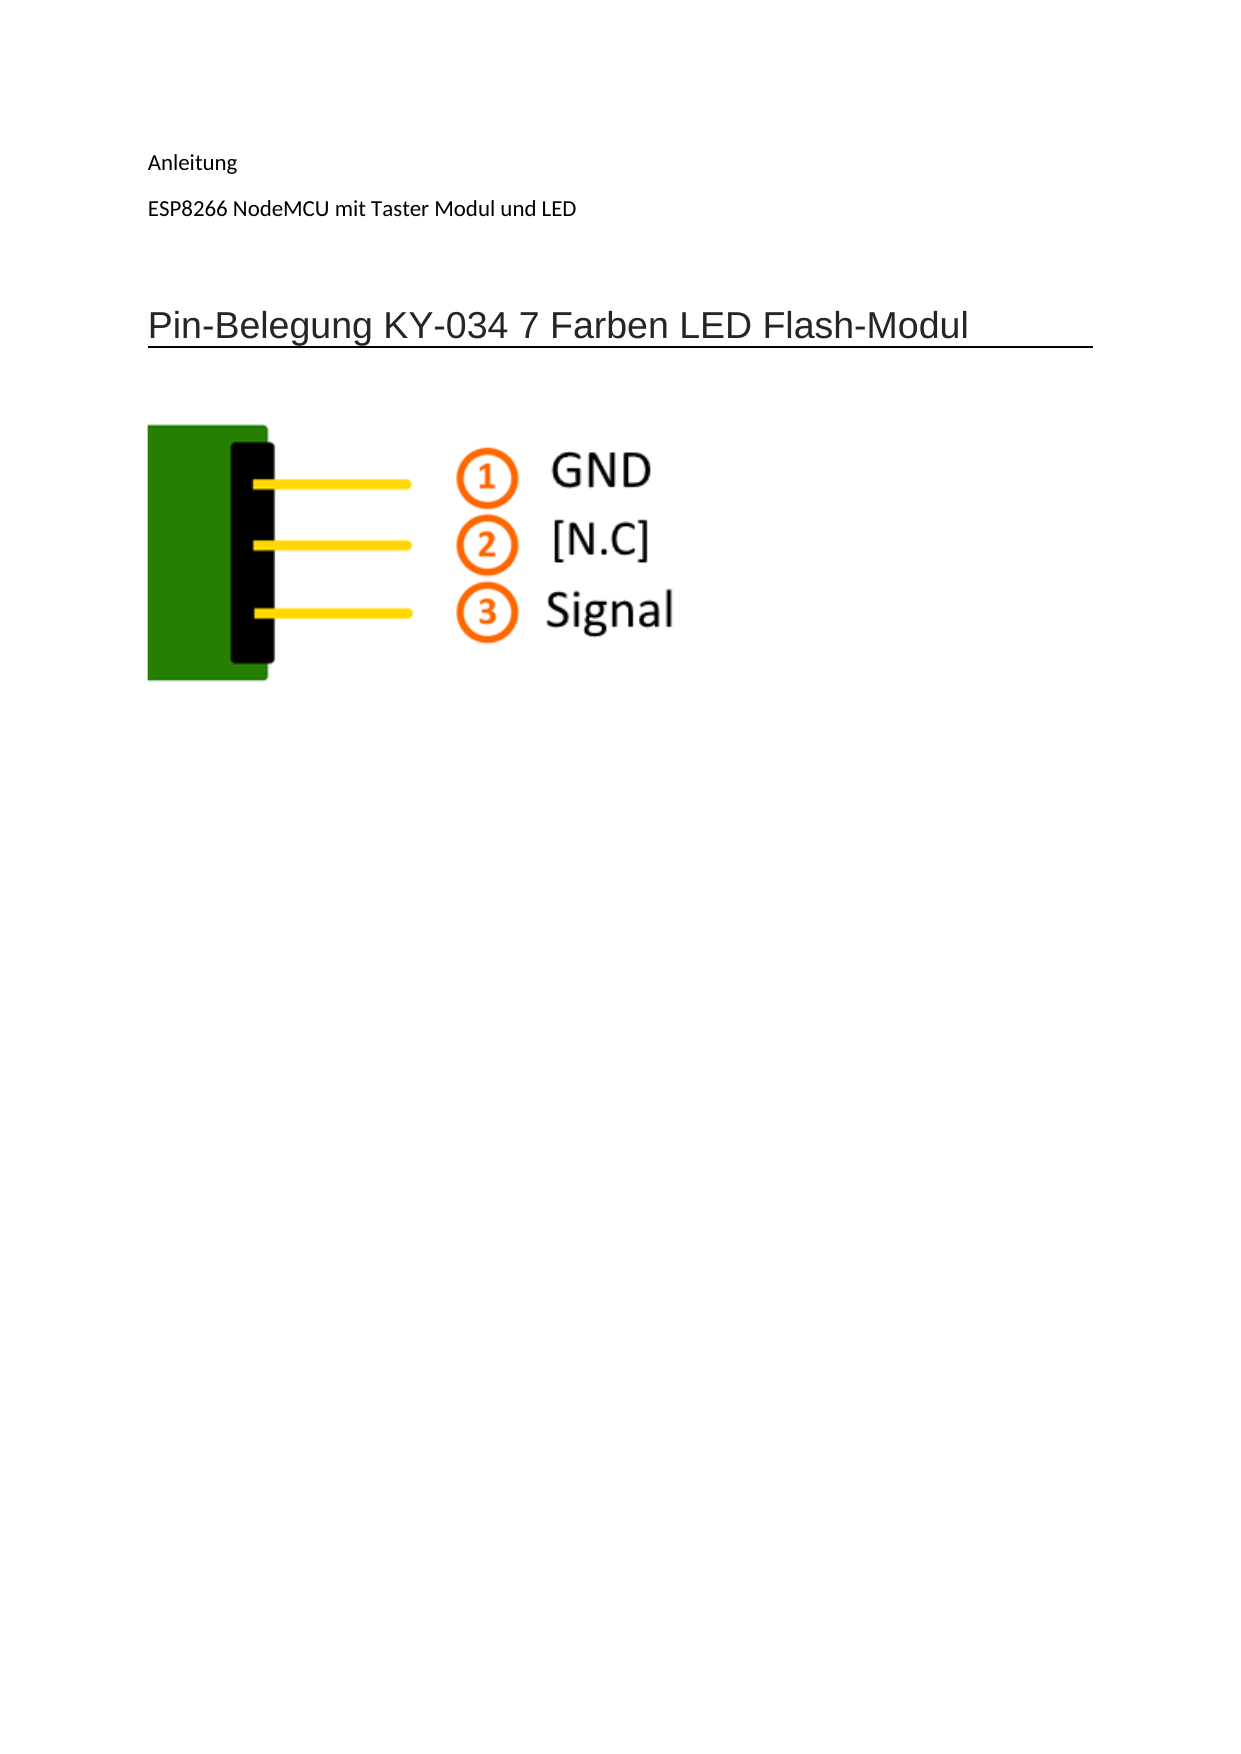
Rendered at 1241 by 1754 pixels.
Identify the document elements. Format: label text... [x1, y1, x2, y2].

subtitle Pin-Belegung KY-034 7 Farben LED Flash-Modul [148, 303, 1093, 346]
text ESP8266 NodeMCU mit Taster Modul und LED [148, 194, 1093, 222]
text Anleitung [148, 148, 1093, 176]
